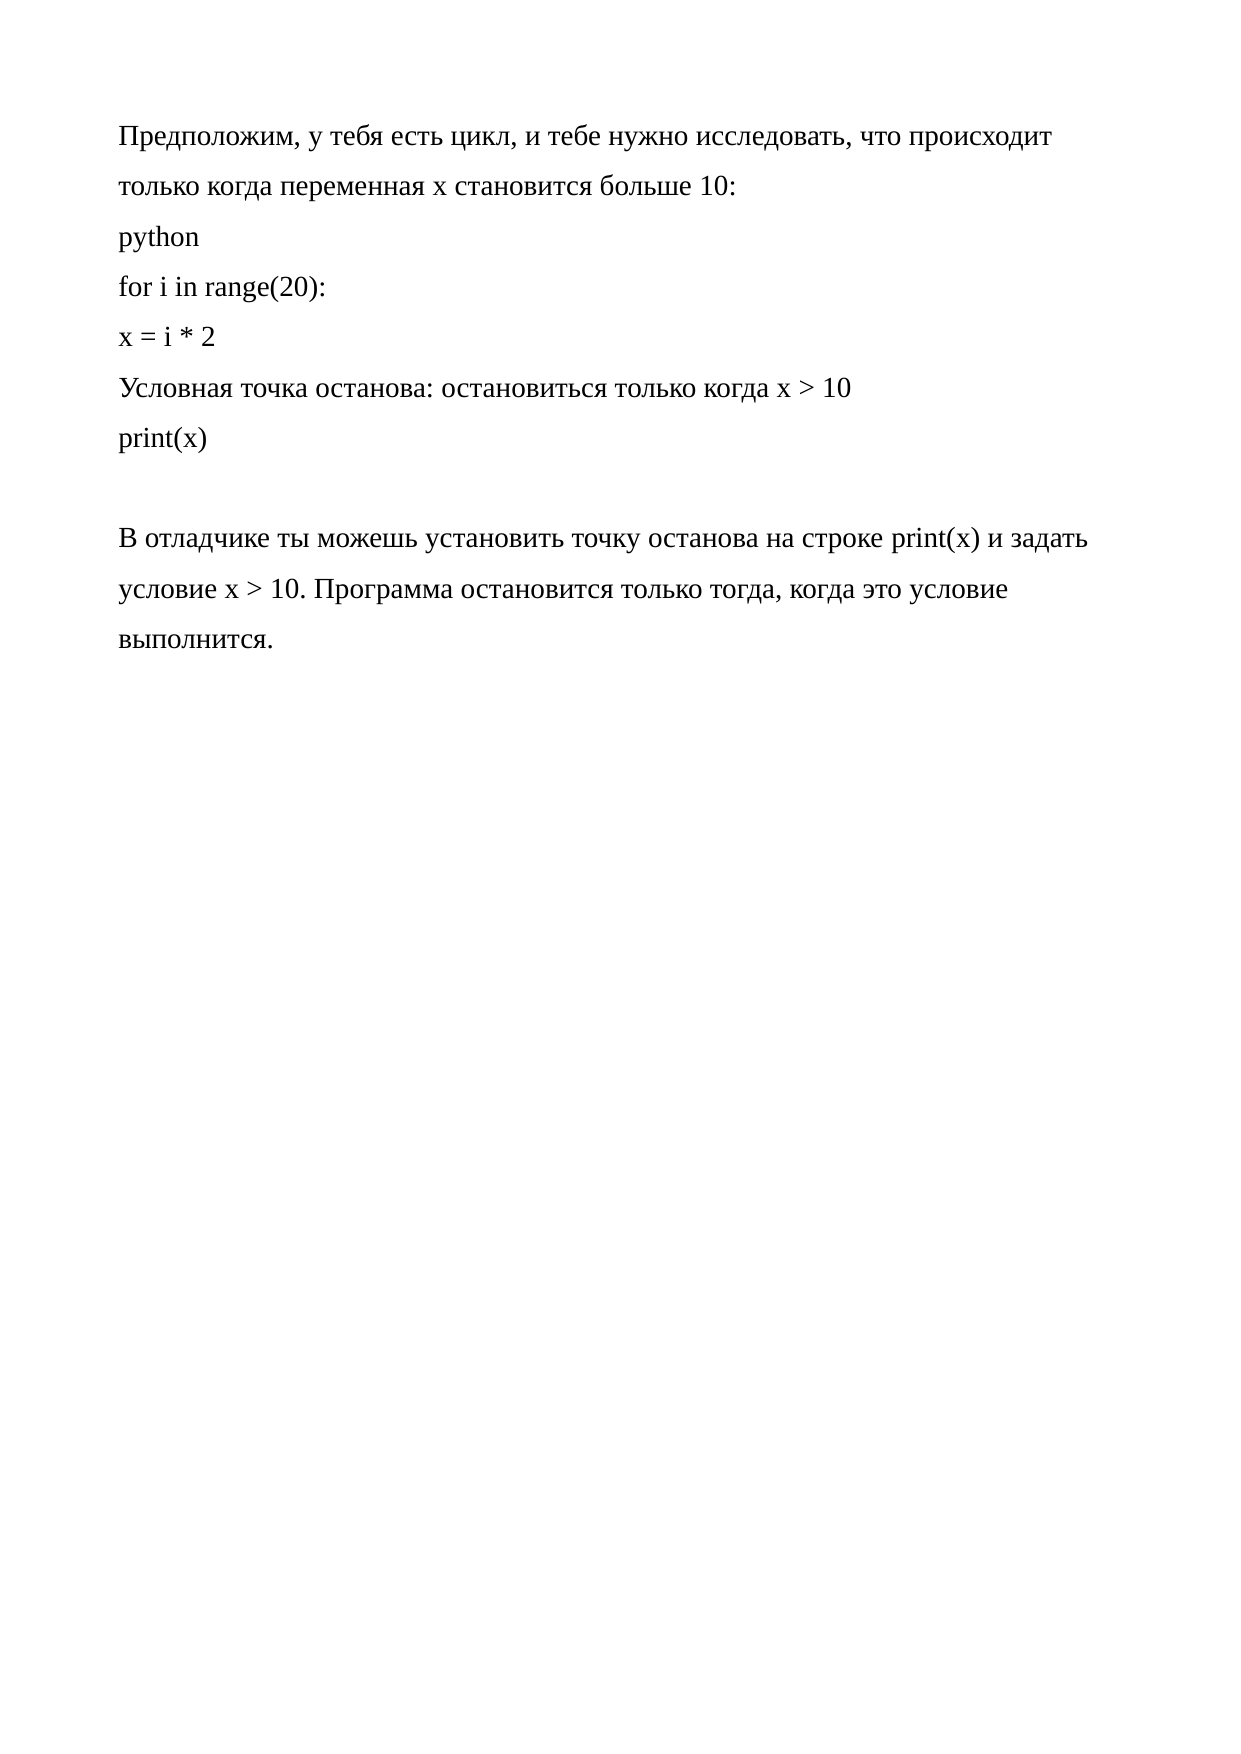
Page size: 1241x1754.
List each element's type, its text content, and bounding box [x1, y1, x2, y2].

text Предположим, у тебя есть цикл, и тебе нужно исследовать, что происходит только когда переменная x становится больше 10: python for i in range(20): x = i * 2 Условная точка останова: остановиться только когда x > 10 print(x) В отладчике ты можешь установить точку останова на строке print(x) и задать условие x > 10. Программа остановится только тогда, когда это условие выполнится. [118, 118, 1122, 765]
